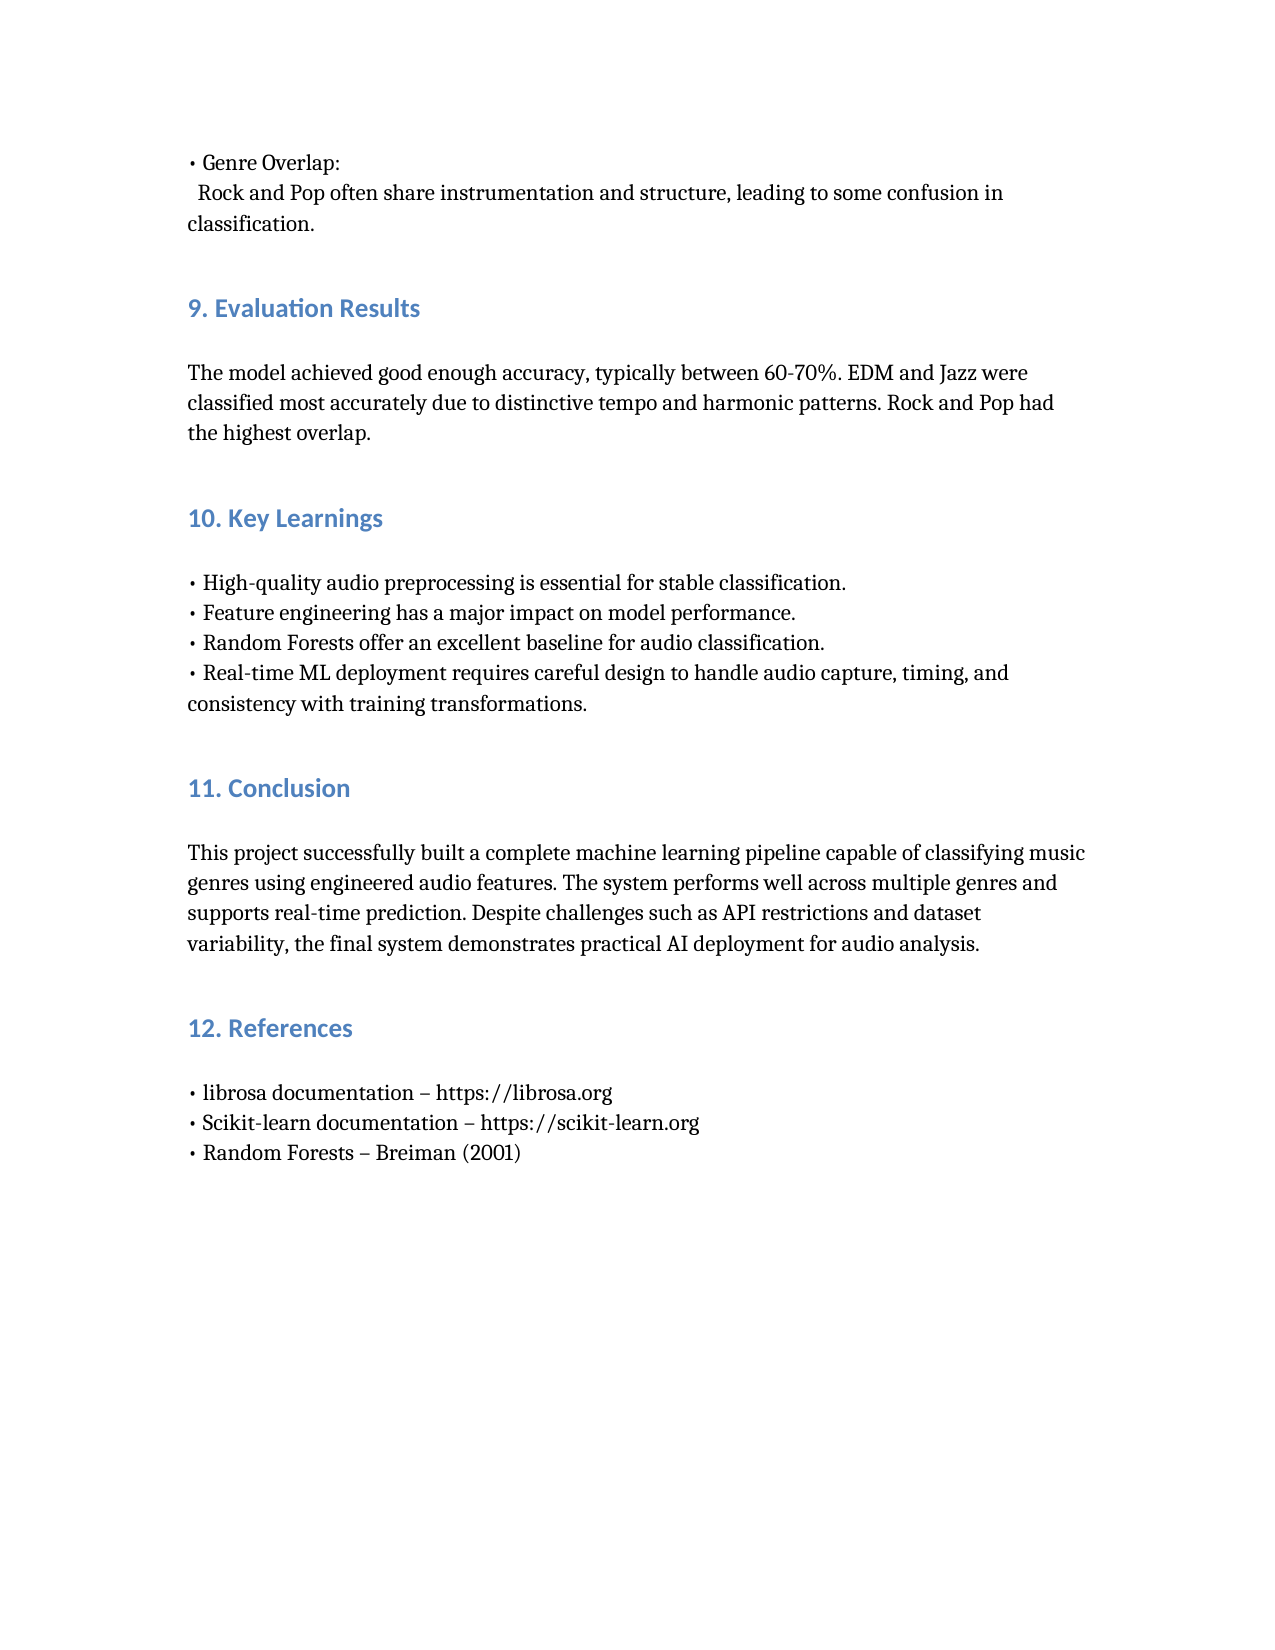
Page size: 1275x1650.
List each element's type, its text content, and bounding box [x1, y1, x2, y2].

subtitle 9. Evaluation Results [187, 292, 1087, 325]
subtitle 12. References [187, 1012, 1087, 1045]
subtitle 11. Conclusion [187, 772, 1087, 805]
text • Genre Overlap: Rock and Pop often share instrumentation and structure, leading to some confusion in classification. [187, 150, 1087, 267]
text • librosa documentation – https://librosa.org • Scikit-learn documentation – https://scikit-learn.org • Random Forests – Breiman (2001) [187, 1049, 1087, 1197]
text This project successfully built a complete machine learning pipeline capable of classifying music genres using engineered audio features. The system performs well across multiple genres and supports real-time prediction. Despite challenges such as API restrictions and dataset variability, the final system demonstrates practical AI deployment for audio analysis. [187, 809, 1087, 987]
text • High-quality audio preprocessing is essential for stable classification. • Feature engineering has a major impact on model performance. • Random Forests offer an excellent baseline for audio classification. • Real-time ML deployment requires careful design to handle audio capture, timing, and consistency with training transformations. [187, 539, 1087, 747]
text The model achieved good enough accuracy, typically between 60-70%. EDM and Jazz were classified most accurately due to distinctive tempo and harmonic patterns. Rock and Pop had the highest overlap. [187, 329, 1087, 477]
subtitle 10. Key Learnings [187, 501, 1087, 534]
